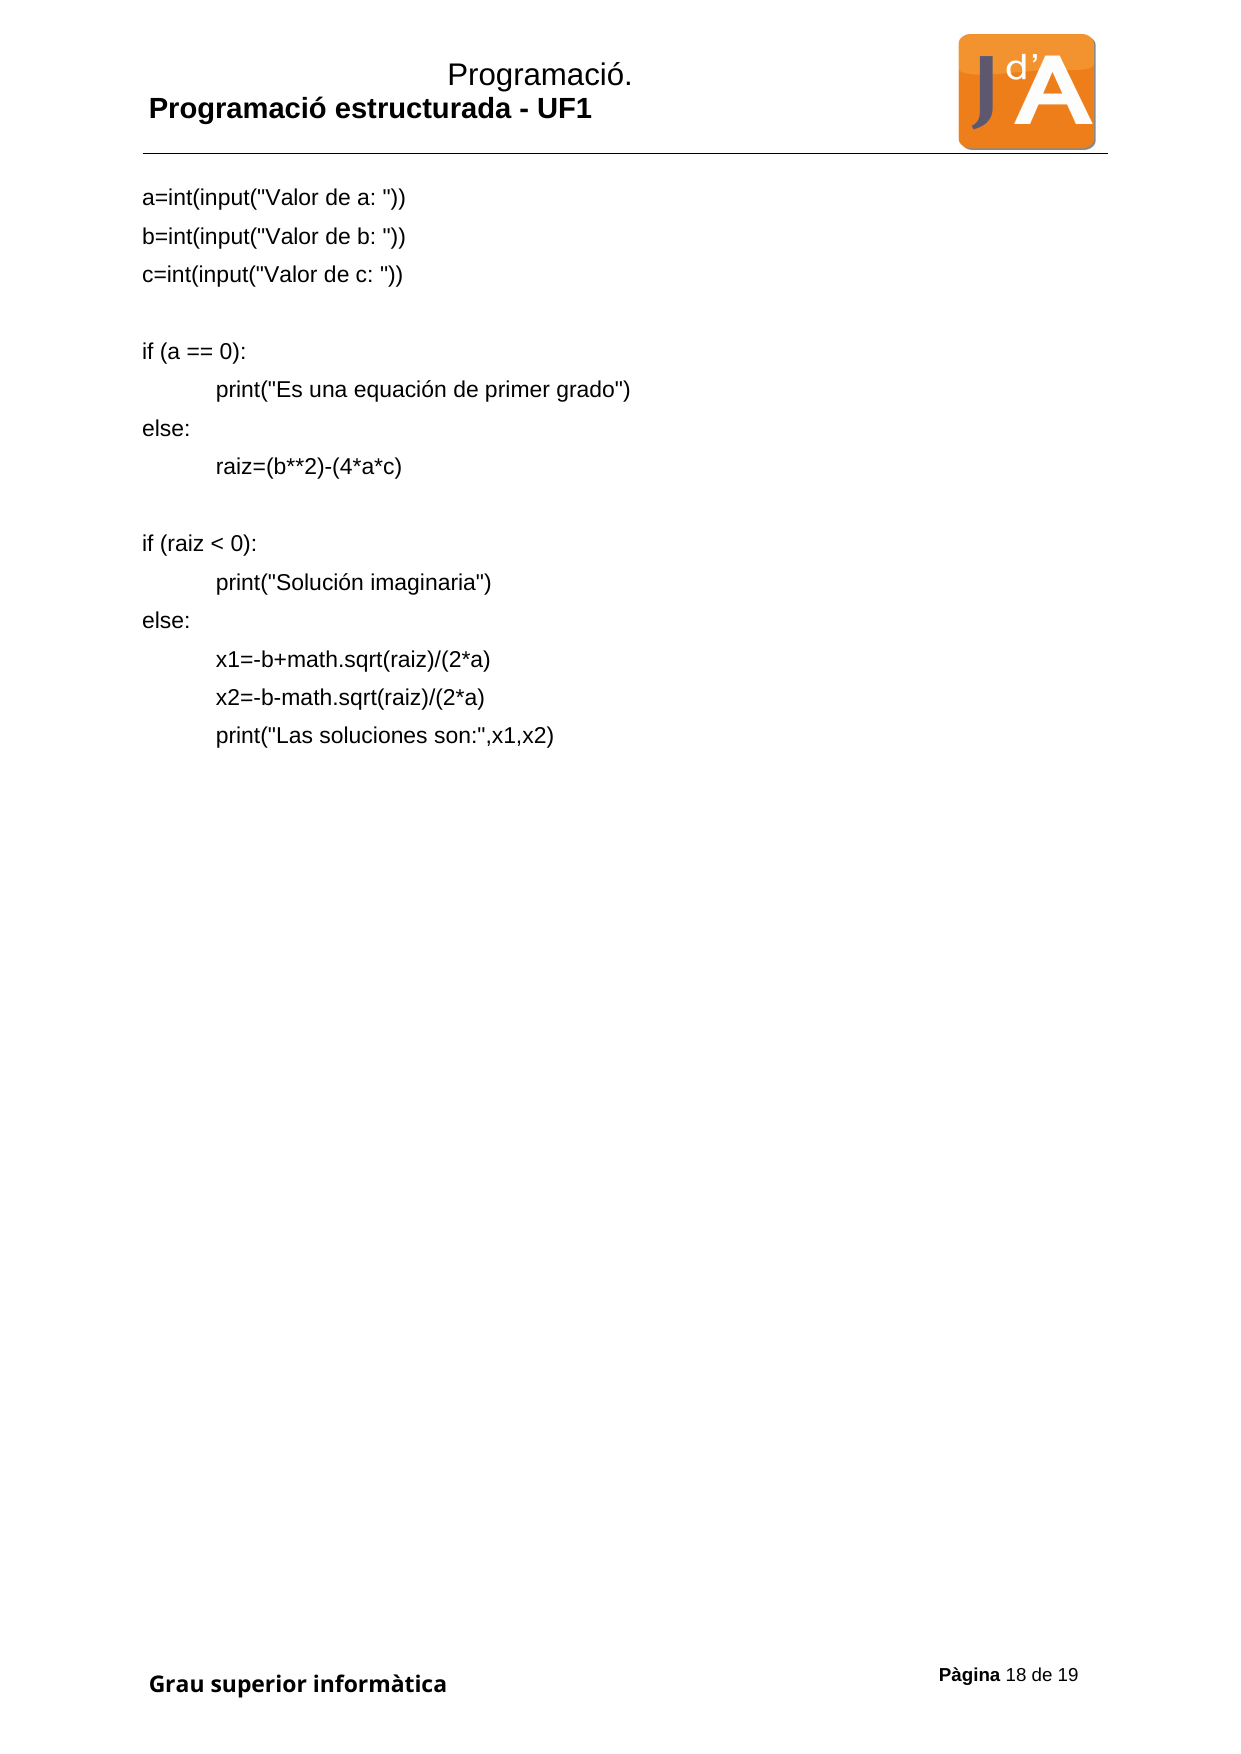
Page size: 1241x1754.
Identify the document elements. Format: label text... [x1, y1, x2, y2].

text print("Es una equación de primer grado") [142, 377, 1107, 403]
picture [958, 34, 1096, 150]
text b=int(input("Valor de b: ")) [142, 223, 1107, 249]
text x1=-b+math.sqrt(raiz)/(2*a) [142, 646, 1107, 672]
text if (a == 0): [142, 339, 1107, 364]
text print("Las soluciones son:",x1,x2) [142, 723, 1107, 749]
text a=int(input("Valor de a: ")) [142, 185, 1107, 211]
text print("Solución imaginaria") [142, 569, 1107, 595]
text raiz=(b**2)-(4*a*c) [142, 454, 1107, 480]
text c=int(input("Valor de c: ")) [142, 262, 1107, 287]
text else: [142, 608, 1107, 633]
text if (raiz < 0): [142, 531, 1107, 557]
text else: [142, 416, 1107, 441]
text x2=-b-math.sqrt(raiz)/(2*a) [142, 685, 1107, 710]
